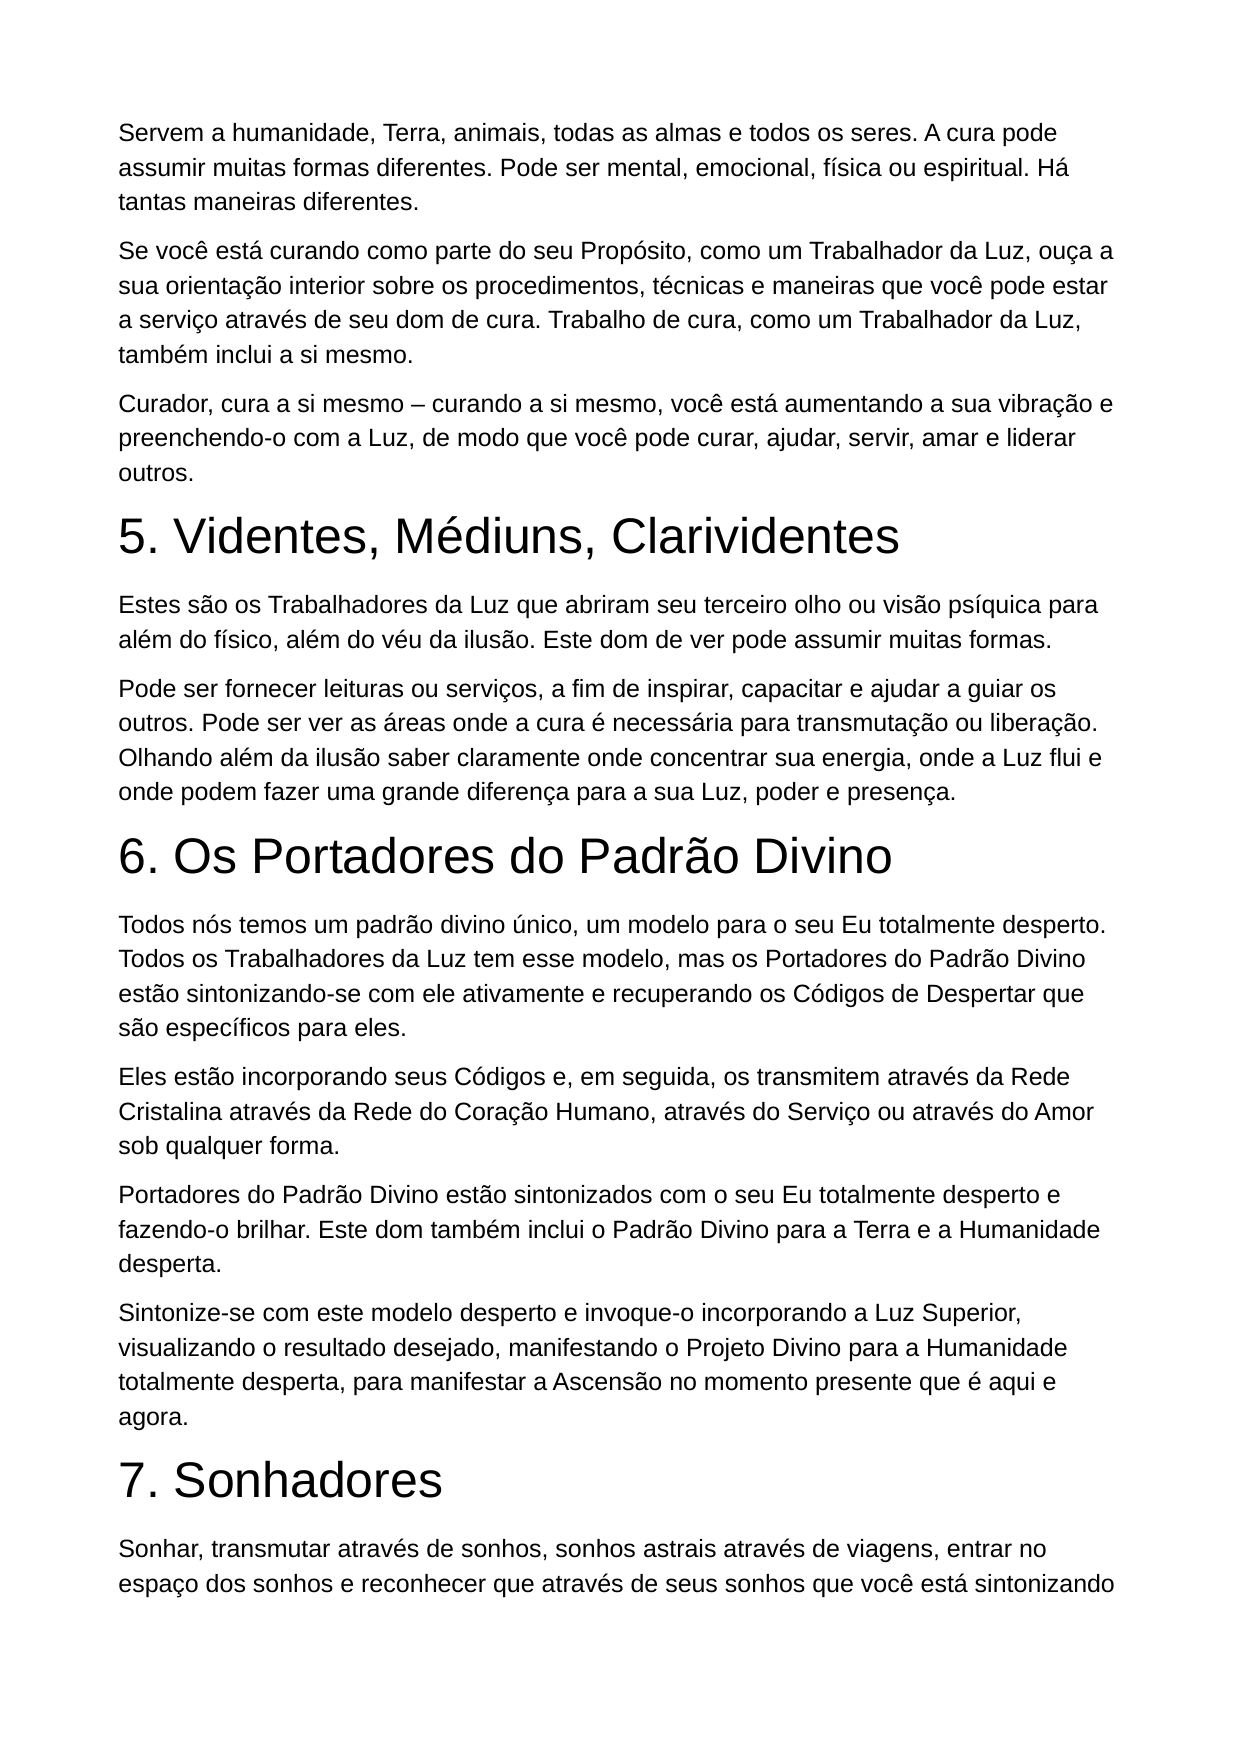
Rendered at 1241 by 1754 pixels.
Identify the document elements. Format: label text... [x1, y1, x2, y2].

text 5. Videntes, Médiuns, Clarividentes [118, 507, 1122, 564]
text Sintonize-se com este modelo desperto e invoque-o incorporando a Luz Superior, visualizando o resultado desejado, manifestando o Projeto Divino para a Humanidade totalmente desperta, para manifestar a Ascensão no momento presente que é aqui e agora. [118, 1298, 1122, 1431]
text Todos nós temos um padrão divino único, um modelo para o seu Eu totalmente desperto. Todos os Trabalhadores da Luz tem esse modelo, mas os Portadores do Padrão Divino estão sintonizando-se com ele ativamente e recuperando os Códigos de Despertar que são específicos para eles. [118, 910, 1122, 1042]
text Eles estão incorporando seus Códigos e, em seguida, os transmitem através da Rede Cristalina através da Rede do Coração Humano, através do Serviço ou através do Amor sob qualquer forma. [118, 1062, 1122, 1160]
text Portadores do Padrão Divino estão sintonizados com o seu Eu totalmente desperto e fazendo-o brilhar. Este dom também inclui o Padrão Divino para a Terra e a Humanidade desperta. [118, 1180, 1122, 1278]
text Curador, cura a si mesmo – curando a si mesmo, você está aumentando a sua vibração e preenchendo-o com a Luz, de modo que você pode curar, ajudar, servir, amar e liderar outros. [118, 389, 1122, 486]
text Estes são os Trabalhadores da Luz que abriram seu terceiro olho ou visão psíquica para além do físico, além do véu da ilusão. Este dom de ver pode assumir muitas formas. [118, 590, 1122, 653]
text Pode ser fornecer leituras ou serviços, a fim de inspirar, capacitar e ajudar a guiar os outros. Pode ser ver as áreas onde a cura é necessária para transmutação ou liberação. Olhando além da ilusão saber claramente onde concentrar sua energia, onde a Luz flui e onde podem fazer uma grande diferença para a sua Luz, poder e presença. [118, 674, 1122, 806]
text Sonhar, transmutar através de sonhos, sonhos astrais através de viagens, entrar no espaço dos sonhos e reconhecer que através de seus sonhos que você está sintonizando [118, 1534, 1122, 1598]
text 6. Os Portadores do Padrão Divino [118, 826, 1122, 884]
text Servem a humanidade, Terra, animais, todas as almas e todos os seres. A cura pode assumir muitas formas diferentes. Pode ser mental, emocional, física ou espiritual. Há tantas maneiras diferentes. [118, 118, 1122, 216]
text Se você está curando como parte do seu Propósito, como um Trabalhador da Luz, ouça a sua orientação interior sobre os procedimentos, técnicas e maneiras que você pode estar a serviço através de seu dom de cura. Trabalho de cura, como um Trabalhador da Luz, também inclui a si mesmo. [118, 236, 1122, 368]
text 7. Sonhadores [118, 1451, 1122, 1508]
